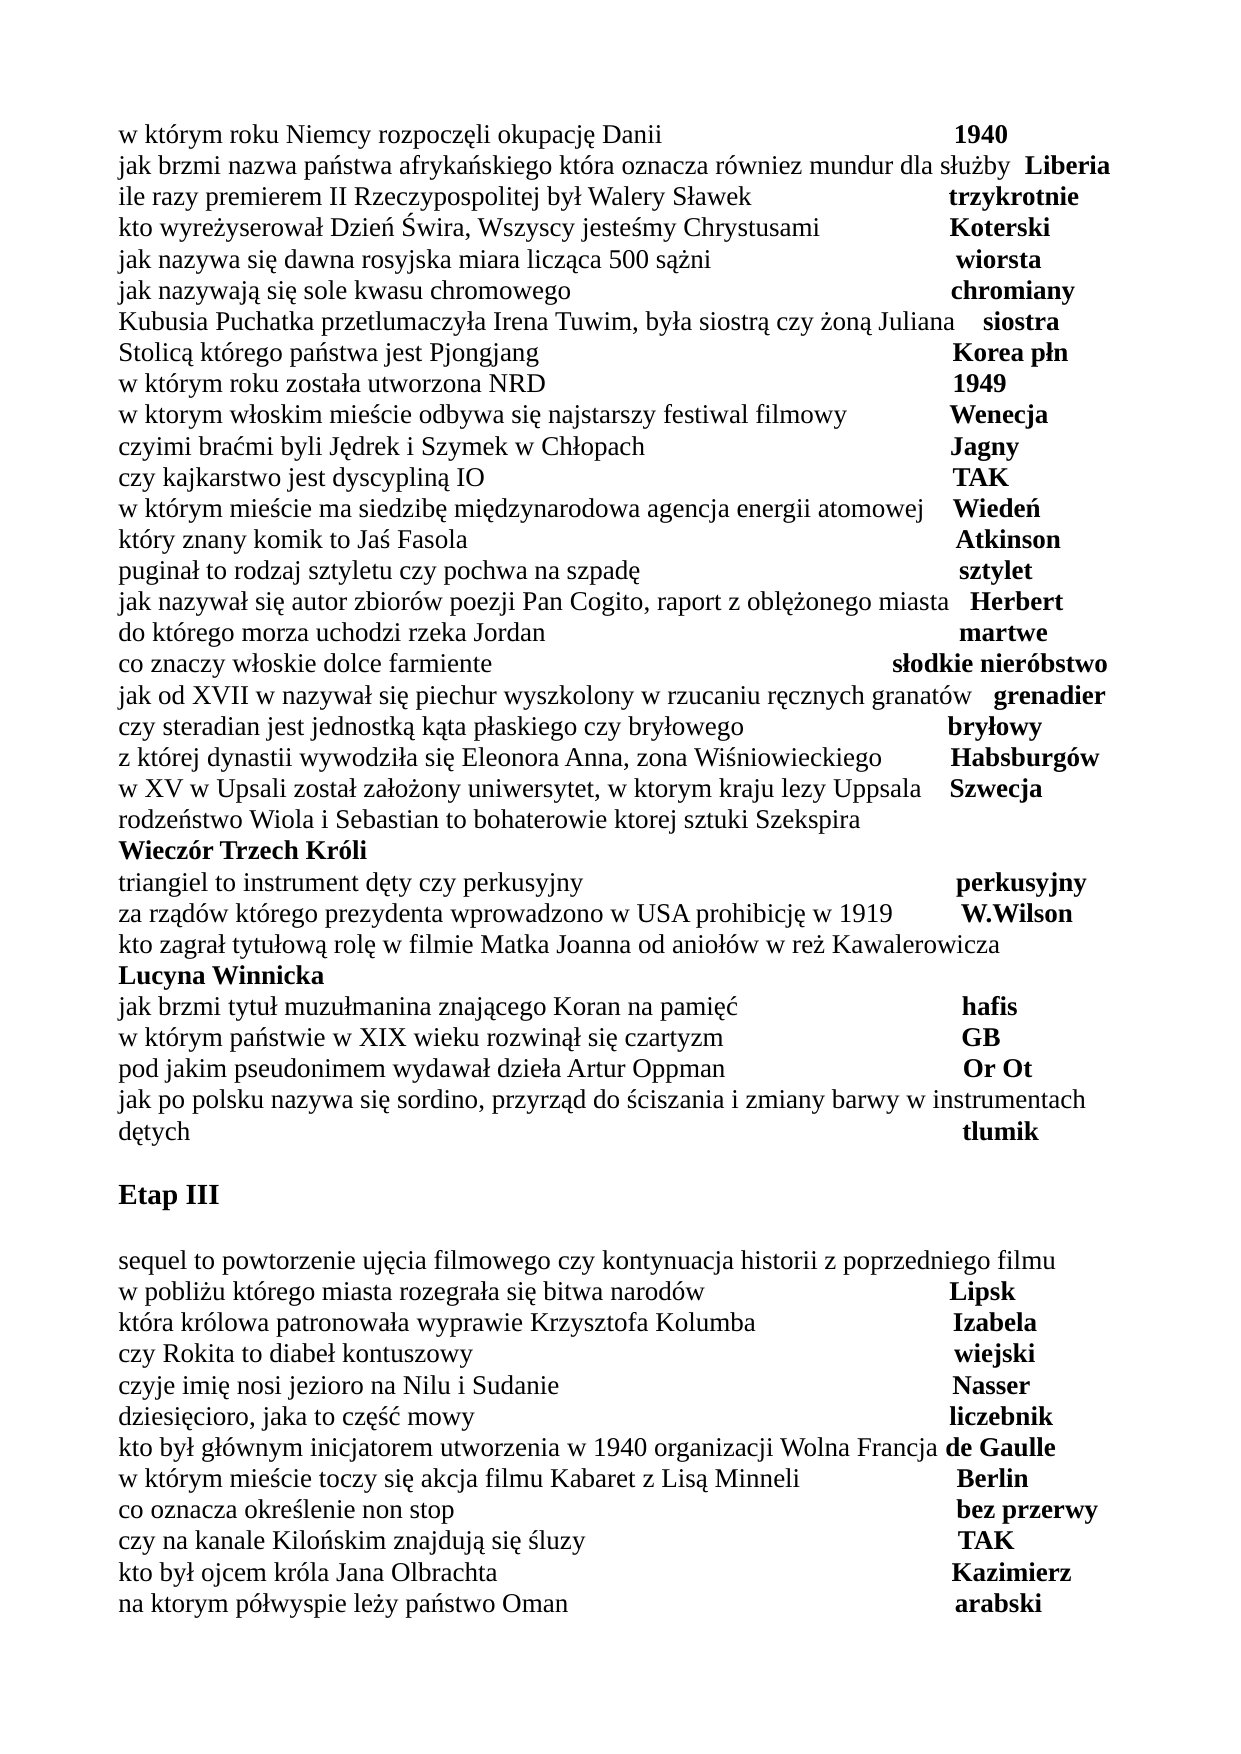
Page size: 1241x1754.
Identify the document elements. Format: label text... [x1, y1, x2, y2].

text za rządów którego prezydenta wprowadzono w USA prohibicję w 1919 W.Wilson [118, 897, 1122, 928]
text w którym roku Niemcy rozpoczęli okupację Danii 1940 [118, 118, 1122, 149]
text puginał to rodzaj sztyletu czy pochwa na szpadę sztylet [118, 554, 1122, 585]
text w którym roku została utworzona NRD 1949 [118, 367, 1122, 398]
text czyimi braćmi byli Jędrek i Szymek w Chłopach Jagny [118, 429, 1122, 461]
text rodzeństwo Wiola i Sebastian to bohaterowie ktorej sztuki Szekspira [118, 803, 1122, 834]
text który znany komik to Jaś Fasola Atkinson [118, 523, 1122, 554]
text kto był głównym inicjatorem utworzenia w 1940 organizacji Wolna Francja de Gaulle [118, 1431, 1122, 1462]
text kto wyreżyserował Dzień Świra, Wszyscy jesteśmy Chrystusami Koterski [118, 212, 1122, 243]
text w którym mieście toczy się akcja filmu Kabaret z Lisą Minneli Berlin [118, 1462, 1122, 1493]
text triangiel to instrument dęty czy perkusyjny perkusyjny [118, 866, 1122, 897]
text Stolicą którego państwa jest Pjongjang Korea płn [118, 336, 1122, 367]
text w którym mieście ma siedzibę międzynarodowa agencja energii atomowej Wiedeń [118, 492, 1122, 523]
text jak nazywał się autor zbiorów poezji Pan Cogito, raport z oblężonego miasta Herbert [118, 585, 1122, 616]
text pod jakim pseudonimem wydawał dzieła Artur Oppman Or Ot [118, 1052, 1122, 1084]
text Lucyna Winnicka [118, 959, 1122, 990]
text ile razy premierem II Rzeczypospolitej był Walery Sławek trzykrotnie [118, 180, 1122, 212]
text Kubusia Puchatka przetlumaczyła Irena Tuwim, była siostrą czy żoną Juliana siostra [118, 305, 1122, 336]
text jak nazywają się sole kwasu chromowego chromiany [118, 274, 1122, 305]
text co znaczy włoskie dolce farmiente słodkie nieróbstwo [118, 648, 1122, 679]
text czy steradian jest jednostką kąta płaskiego czy bryłowego bryłowy [118, 710, 1122, 741]
text dziesięcioro, jaka to część mowy liczebnik [118, 1400, 1122, 1431]
text jak po polsku nazywa się sordino, przyrząd do ściszania i zmiany barwy w instrumentach dętych tlumik [118, 1084, 1122, 1146]
text kto zagrał tytułową rolę w filmie Matka Joanna od aniołów w reż Kawalerowicza [118, 928, 1122, 959]
text czy Rokita to diabeł kontuszowy wiejski [118, 1338, 1122, 1369]
text w XV w Upsali został założony uniwersytet, w ktorym kraju lezy Uppsala Szwecja [118, 772, 1122, 803]
text która królowa patronowała wyprawie Krzysztofa Kolumba Izabela [118, 1306, 1122, 1338]
text z której dynastii wywodziła się Eleonora Anna, zona Wiśniowieckiego Habsburgów [118, 741, 1122, 772]
text co oznacza określenie non stop bez przerwy [118, 1493, 1122, 1524]
text w ktorym włoskim mieście odbywa się najstarszy festiwal filmowy Wenecja [118, 398, 1122, 429]
text sequel to powtorzenie ujęcia filmowego czy kontynuacja historii z poprzedniego filmu [118, 1244, 1122, 1275]
text jak od XVII w nazywał się piechur wyszkolony w rzucaniu ręcznych granatów grenadier [118, 679, 1122, 710]
text czy kajkarstwo jest dyscypliną IO TAK [118, 461, 1122, 492]
text jak nazywa się dawna rosyjska miara licząca 500 sążni wiorsta [118, 243, 1122, 274]
text do którego morza uchodzi rzeka Jordan martwe [118, 616, 1122, 648]
text Wieczór Trzech Króli [118, 834, 1122, 866]
text kto był ojcem króla Jana Olbrachta Kazimierz [118, 1556, 1122, 1587]
text czy na kanale Kilońskim znajdują się śluzy TAK [118, 1524, 1122, 1556]
text czyje imię nosi jezioro na Nilu i Sudanie Nasser [118, 1369, 1122, 1400]
text w którym państwie w XIX wieku rozwinął się czartyzm GB [118, 1021, 1122, 1052]
text Etap III [118, 1177, 1122, 1211]
text jak brzmi nazwa państwa afrykańskiego która oznacza równiez mundur dla służby Liberia [118, 149, 1122, 180]
text na ktorym półwyspie leży państwo Oman arabski [118, 1587, 1122, 1618]
text w pobliżu którego miasta rozegrała się bitwa narodów Lipsk [118, 1275, 1122, 1306]
text jak brzmi tytuł muzułmanina znającego Koran na pamięć hafis [118, 990, 1122, 1021]
